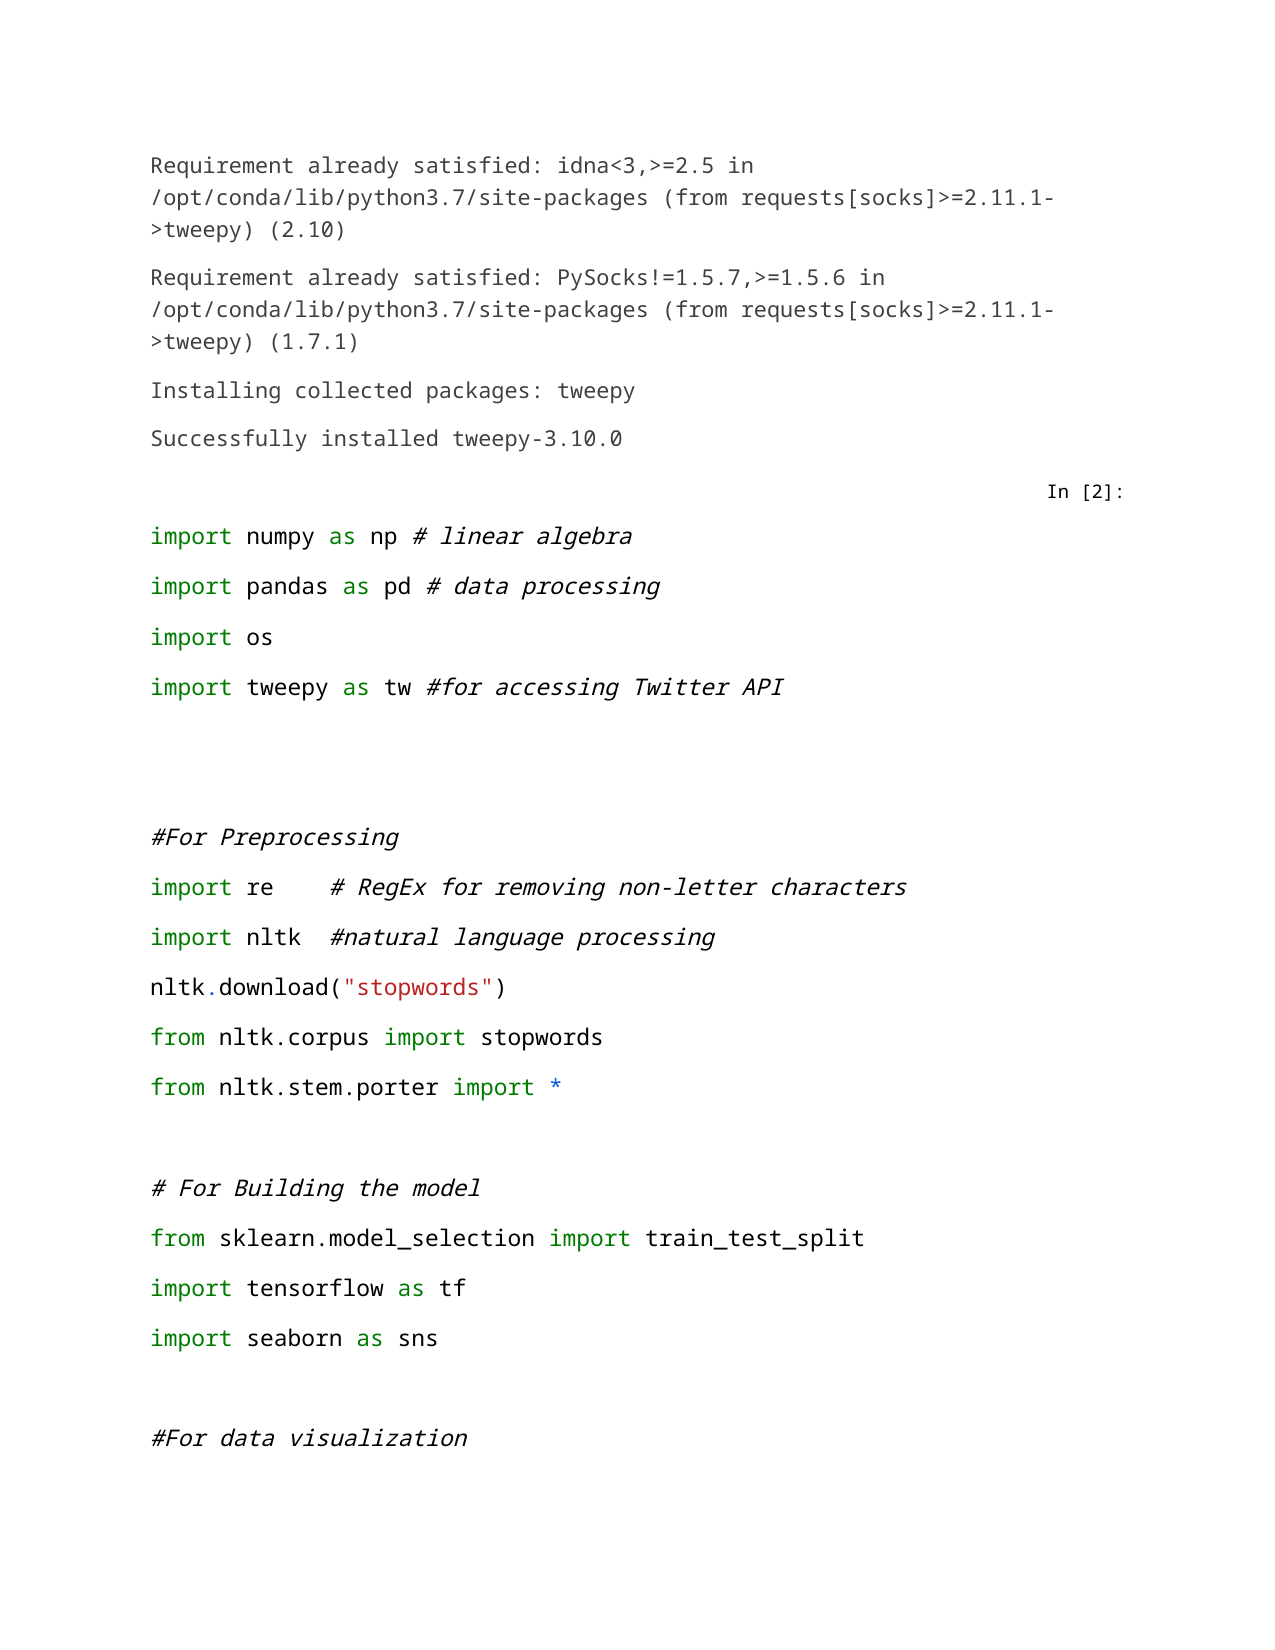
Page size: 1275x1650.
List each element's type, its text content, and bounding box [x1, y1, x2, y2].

text Requirement already satisfied: PySocks!=1.5.7,>=1.5.6 in /opt/conda/lib/python3.7/site-packages (from requests[socks]>=2.11.1->tweepy) (1.7.1) [150, 262, 1125, 356]
text import nltk #natural language processing [150, 921, 1125, 952]
text # For Building the model [150, 1172, 1125, 1203]
text import tweepy as tw #for accessing Twitter API [150, 671, 1125, 702]
text In [2]: [150, 472, 1125, 503]
text import re # RegEx for removing non-letter characters [150, 871, 1125, 902]
text import seaborn as sns [150, 1322, 1125, 1353]
text Installing collected packages: tweepy [150, 374, 1125, 404]
text Requirement already satisfied: idna<3,>=2.5 in /opt/conda/lib/python3.7/site-packages (from requests[socks]>=2.11.1->tweepy) (2.10) [150, 150, 1125, 243]
text #For data visualization [150, 1422, 1125, 1453]
text import numpy as np # linear algebra [150, 520, 1125, 551]
text from sklearn.model_selection import train_test_split [150, 1222, 1125, 1253]
text import os [150, 620, 1125, 652]
text Successfully installed tweepy-3.10.0 [150, 423, 1125, 453]
text from nltk.corpus import stopwords [150, 1021, 1125, 1052]
text from nltk.stem.porter import * [150, 1071, 1125, 1103]
text import tensorflow as tf [150, 1272, 1125, 1303]
text #For Preprocessing [150, 821, 1125, 852]
text import pandas as pd # data processing [150, 570, 1125, 602]
text nltk.download("stopwords") [150, 971, 1125, 1002]
